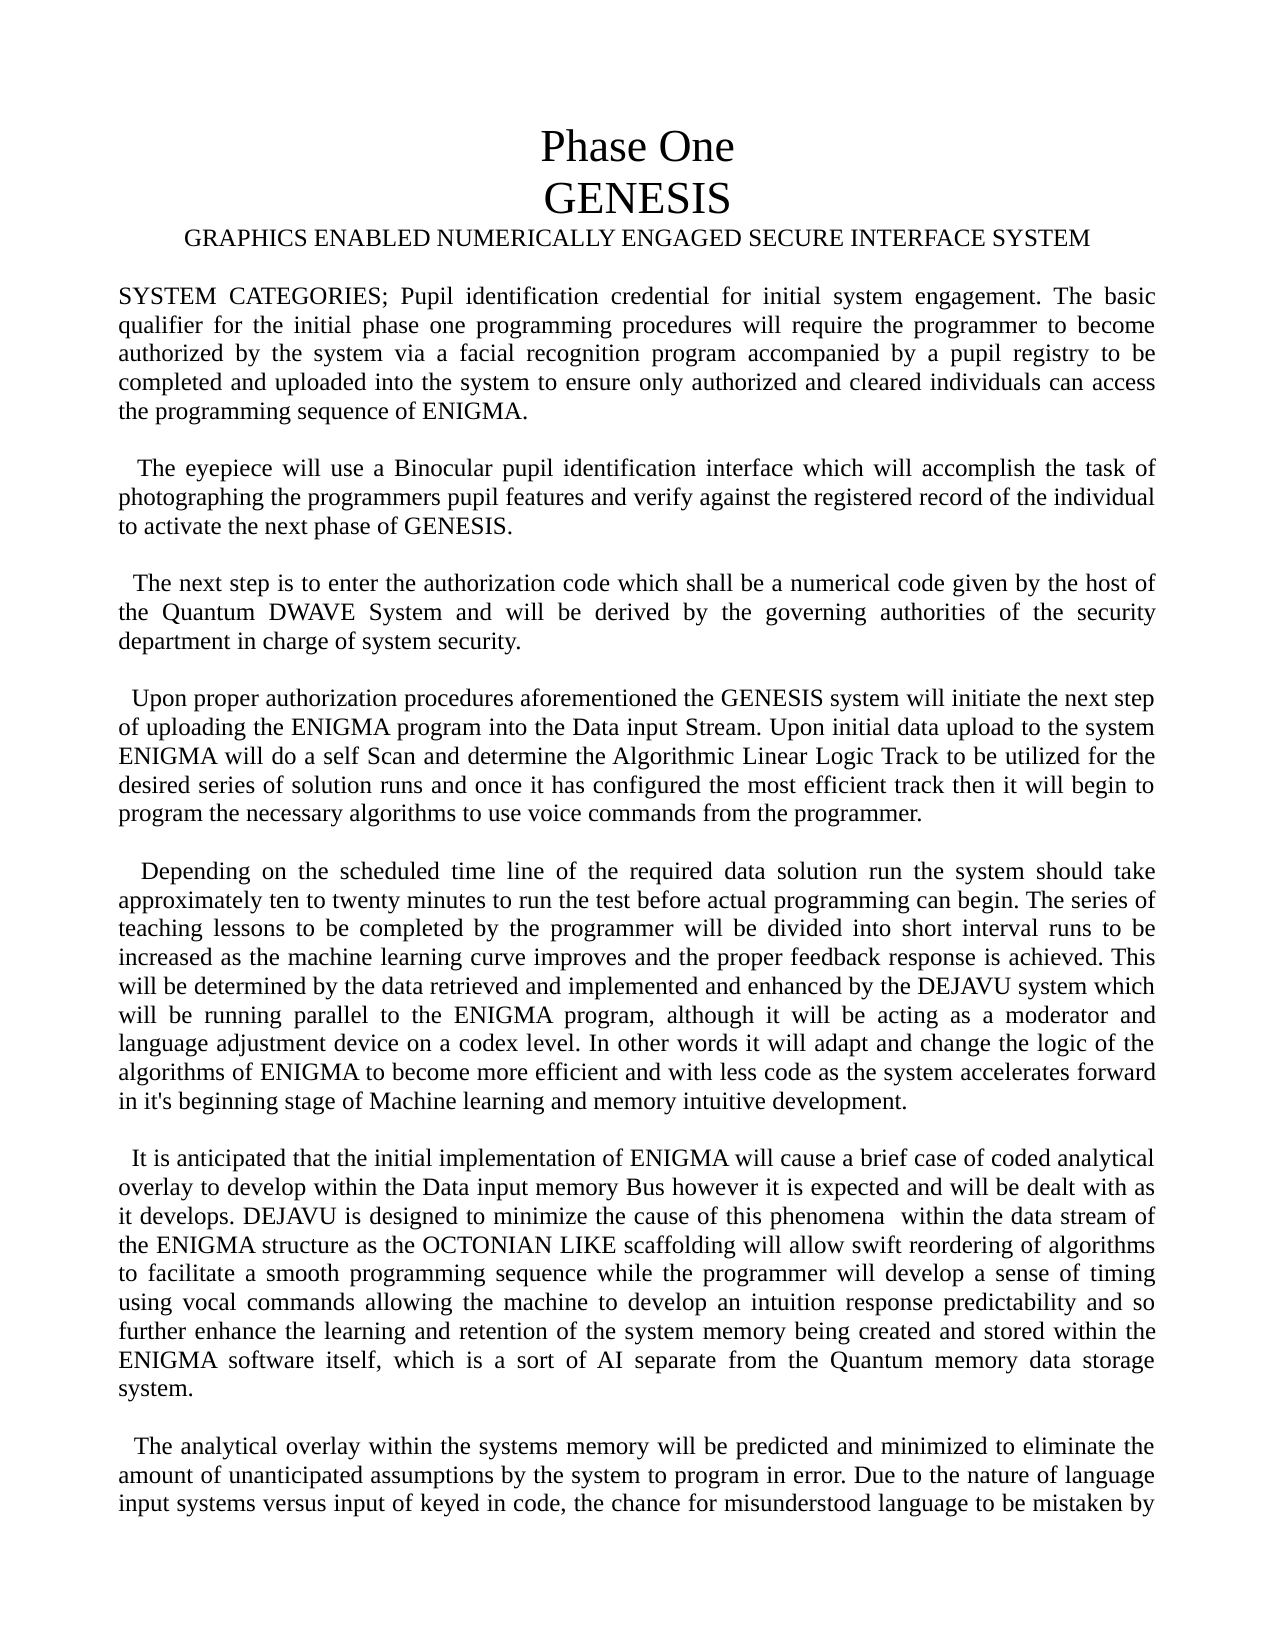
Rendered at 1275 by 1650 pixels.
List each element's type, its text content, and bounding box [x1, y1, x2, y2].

text The next step is to enter the authorization code which shall be a numerical code given by the host of the Quantum DWAVE System and will be derived by the governing authorities of the security department in charge of system security. [118, 568, 1157, 655]
text The eyepiece will use a Binocular pupil identification interface which will accomplish the task of photographing the programmers pupil features and verify against the registered record of the individual to activate the next phase of GENESIS. [118, 453, 1157, 540]
text The analytical overlay within the systems memory will be predicted and minimized to eliminate the amount of unanticipated assumptions by the system to program in error. Due to the nature of language input systems versus input of keyed in code, the chance for misunderstood language to be mistaken by [118, 1431, 1157, 1517]
text Phase One [118, 118, 1157, 171]
text It is anticipated that the initial implementation of ENIGMA will cause a brief case of coded analytical overlay to develop within the Data input memory Bus however it is expected and will be dealt with as it develops. DEJAVU is designed to minimize the cause of this phenomena within the data stream of the ENIGMA structure as the OCTONIAN LIKE scaffolding will allow swift reordering of algorithms to facilitate a smooth programming sequence while the programmer will develop a sense of timing using vocal commands allowing the machine to develop an intuition response predictability and so further enhance the learning and retention of the system memory being created and stored within the ENIGMA software itself, which is a sort of AI separate from the Quantum memory data storage system. [118, 1143, 1157, 1402]
text Depending on the scheduled time line of the required data solution run the system should take approximately ten to twenty minutes to run the test before actual programming can begin. The series of teaching lessons to be completed by the programmer will be divided into short interval runs to be increased as the machine learning curve improves and the proper feedback response is achieved. This will be determined by the data retrieved and implemented and enhanced by the DEJAVU system which will be running parallel to the ENIGMA program, although it will be acting as a moderator and language adjustment device on a codex level. In other words it will adapt and change the logic of the algorithms of ENIGMA to become more efficient and with less code as the system accelerates forward in it's beginning stage of Machine learning and memory intuitive development. [118, 856, 1157, 1115]
text SYSTEM CATEGORIES; Pupil identification credential for initial system engagement. The basic qualifier for the initial phase one programming procedures will require the programmer to become authorized by the system via a facial recognition program accompanied by a pupil registry to be completed and uploaded into the system to ensure only authorized and cleared individuals can access the programming sequence of ENIGMA. [118, 281, 1157, 425]
text GRAPHICS ENABLED NUMERICALLY ENGAGED SECURE INTERFACE SYSTEM [118, 223, 1157, 252]
text Upon proper authorization procedures aforementioned the GENESIS system will initiate the next step of uploading the ENIGMA program into the Data input Stream. Upon initial data upload to the system ENIGMA will do a self Scan and determine the Algorithmic Linear Logic Track to be utilized for the desired series of solution runs and once it has configured the most efficient track then it will begin to program the necessary algorithms to use voice commands from the programmer. [118, 683, 1157, 827]
text GENESIS [118, 171, 1157, 223]
